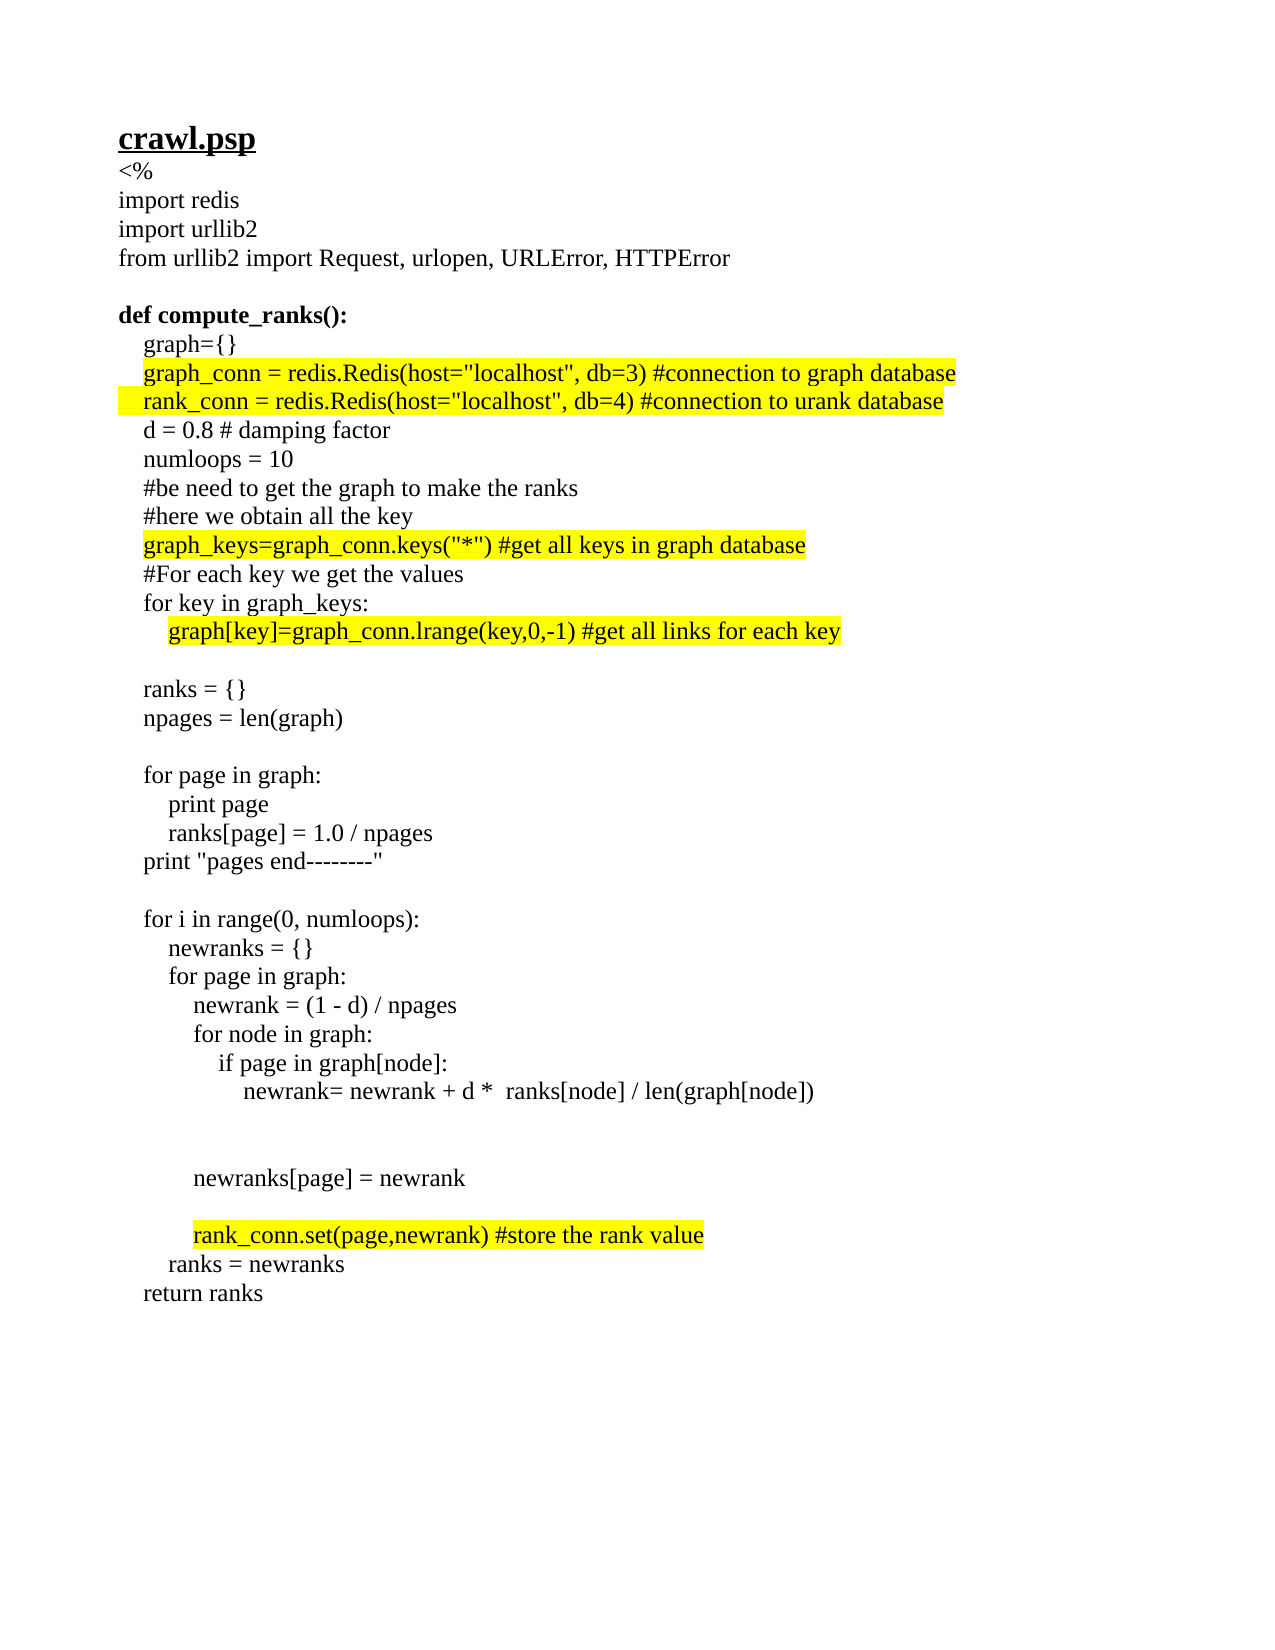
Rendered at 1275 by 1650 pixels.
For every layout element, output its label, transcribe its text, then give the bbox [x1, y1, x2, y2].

text ranks = {} [118, 674, 1157, 703]
text from urllib2 import Request, urlopen, URLError, HTTPError [118, 243, 1157, 271]
text for i in range(0, numloops): [118, 904, 1157, 933]
text graph_keys=graph_conn.keys("*") #get all keys in graph database [118, 530, 1157, 559]
text numloops = 10 [118, 444, 1157, 473]
text for page in graph: [118, 760, 1157, 789]
text print "pages end--------" [118, 846, 1157, 875]
text newranks[page] = newrank [118, 1163, 1157, 1191]
text if page in graph[node]: [118, 1048, 1157, 1076]
text rank_conn.set(page,newrank) #store the rank value [118, 1220, 1157, 1249]
text import urllib2 [118, 214, 1157, 243]
text for page in graph: [118, 961, 1157, 990]
text import redis [118, 185, 1157, 214]
text newrank= newrank + d * ranks[node] / len(graph[node]) [118, 1076, 1157, 1105]
text graph_conn = redis.Redis(host="localhost", db=3) #connection to graph database [118, 358, 1157, 386]
text #be need to get the graph to make the ranks [118, 473, 1157, 501]
text ranks = newranks [118, 1249, 1157, 1278]
text print page [118, 789, 1157, 818]
text #here we obtain all the key [118, 501, 1157, 530]
text ranks[page] = 1.0 / npages [118, 818, 1157, 846]
text graph[key]=graph_conn.lrange(key,0,-1) #get all links for each key [118, 616, 1157, 645]
text return ranks [118, 1278, 1157, 1306]
text for node in graph: [118, 1019, 1157, 1048]
text crawl.psp [118, 118, 1157, 156]
text newrank = (1 - d) / npages [118, 990, 1157, 1019]
text for key in graph_keys: [118, 588, 1157, 616]
text newranks = {} [118, 933, 1157, 961]
text def compute_ranks(): [118, 300, 1157, 329]
text npages = len(graph) [118, 703, 1157, 731]
text <% [118, 156, 1157, 185]
text d = 0.8 # damping factor [118, 415, 1157, 444]
text graph={} [118, 329, 1157, 358]
text rank_conn = redis.Redis(host="localhost", db=4) #connection to urank database [118, 386, 1157, 415]
text #For each key we get the values [118, 559, 1157, 588]
